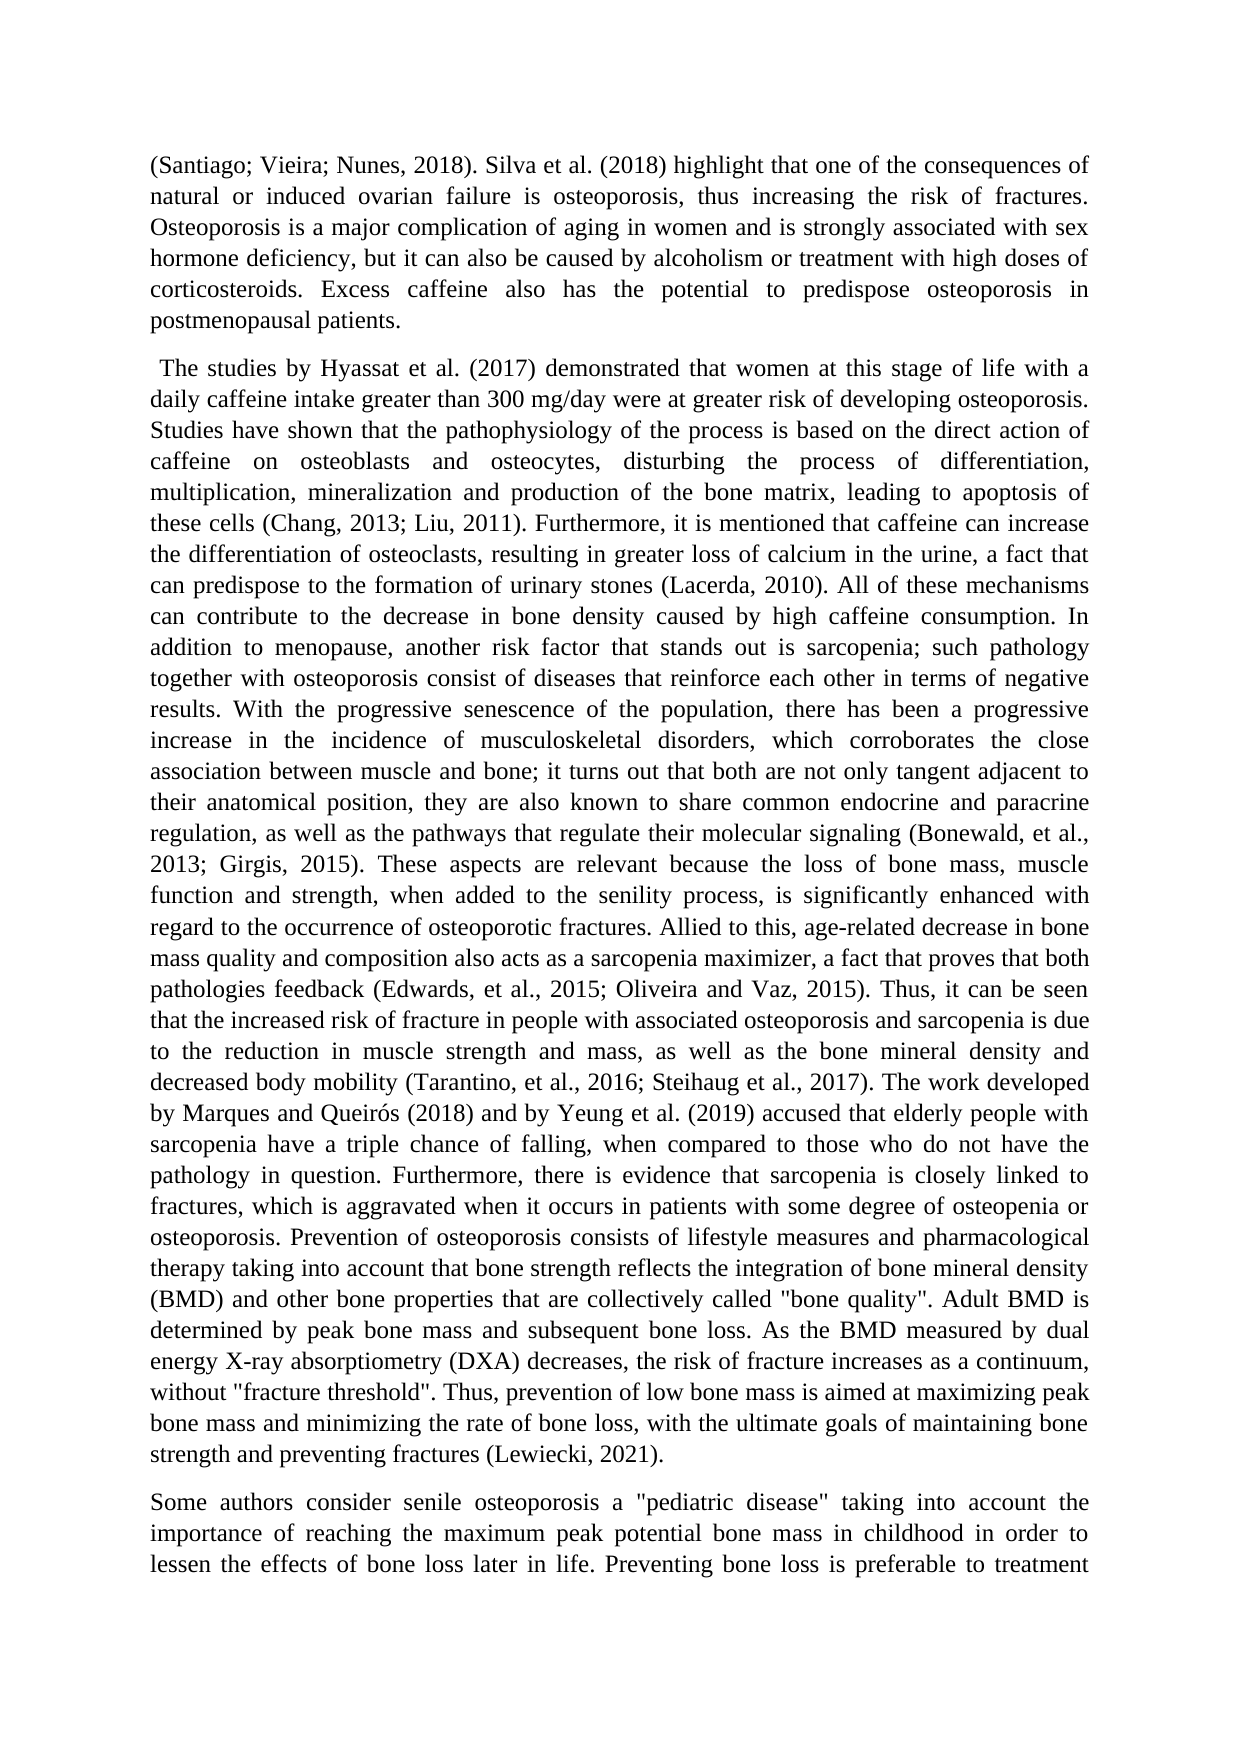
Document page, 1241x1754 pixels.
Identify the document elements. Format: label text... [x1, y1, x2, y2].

text Some authors consider senile osteoporosis a "pediatric disease" taking into account the importance of reaching the maximum peak potential bone mass in childhood in order to lessen the effects of bone loss later in life. Preventing bone loss is preferable to treatment [150, 1487, 1090, 1578]
text (Santiago; Vieira; Nunes, 2018). Silva et al. (2018) highlight that one of the consequences of natural or induced ovarian failure is osteoporosis, thus increasing the risk of fractures. Osteoporosis is a major complication of aging in women and is strongly associated with sex hormone deficiency, but it can also be caused by alcoholism or treatment with high doses of corticosteroids. Excess caffeine also has the potential to predispose osteoporosis in postmenopausal patients. [150, 150, 1090, 334]
text The studies by Hyassat et al. (2017) demonstrated that women at this stage of life with a daily caffeine intake greater than 300 mg/day were at greater risk of developing osteoporosis. Studies have shown that the pathophysiology of the process is based on the direct action of caffeine on osteoblasts and osteocytes, disturbing the process of differentiation, multiplication, mineralization and production of the bone matrix, leading to apoptosis of these cells (Chang, 2013; Liu, 2011). Furthermore, it is mentioned that caffeine can increase the differentiation of osteoclasts, resulting in greater loss of calcium in the urine, a fact that can predispose to the formation of urinary stones (Lacerda, 2010). All of these mechanisms can contribute to the decrease in bone density caused by high caffeine consumption. In addition to menopause, another risk factor that stands out is sarcopenia; such pathology together with osteoporosis consist of diseases that reinforce each other in terms of negative results. With the progressive senescence of the population, there has been a progressive increase in the incidence of musculoskeletal disorders, which corroborates the close association between muscle and bone; it turns out that both are not only tangent adjacent to their anatomical position, they are also known to share common endocrine and paracrine regulation, as well as the pathways that regulate their molecular signaling (Bonewald, et al., 2013; Girgis, 2015). These aspects are relevant because the loss of bone mass, muscle function and strength, when added to the senility process, is significantly enhanced with regard to the occurrence of osteoporotic fractures. Allied to this, age-related decrease in bone mass quality and composition also acts as a sarcopenia maximizer, a fact that proves that both pathologies feedback (Edwards, et al., 2015; Oliveira and Vaz, 2015). Thus, it can be seen that the increased risk of fracture in people with associated osteoporosis and sarcopenia is due to the reduction in muscle strength and mass, as well as the bone mineral density and decreased body mobility (Tarantino, et al., 2016; Steihaug et al., 2017). The work developed by Marques and Queirós (2018) and by Yeung et al. (2019) accused that elderly people with sarcopenia have a triple chance of falling, when compared to those who do not have the pathology in question. Furthermore, there is evidence that sarcopenia is closely linked to fractures, which is aggravated when it occurs in patients with some degree of osteopenia or osteoporosis. Prevention of osteoporosis consists of lifestyle measures and pharmacological therapy taking into account that bone strength reflects the integration of bone mineral density (BMD) and other bone properties that are collectively called "bone quality". Adult BMD is determined by peak bone mass and subsequent bone loss. As the BMD measured by dual energy X-ray absorptiometry (DXA) decreases, the risk of fracture increases as a continuum, without "fracture threshold". Thus, prevention of low bone mass is aimed at maximizing peak bone mass and minimizing the rate of bone loss, with the ultimate goals of maintaining bone strength and preventing fractures (Lewiecki, 2021). [150, 353, 1090, 1468]
